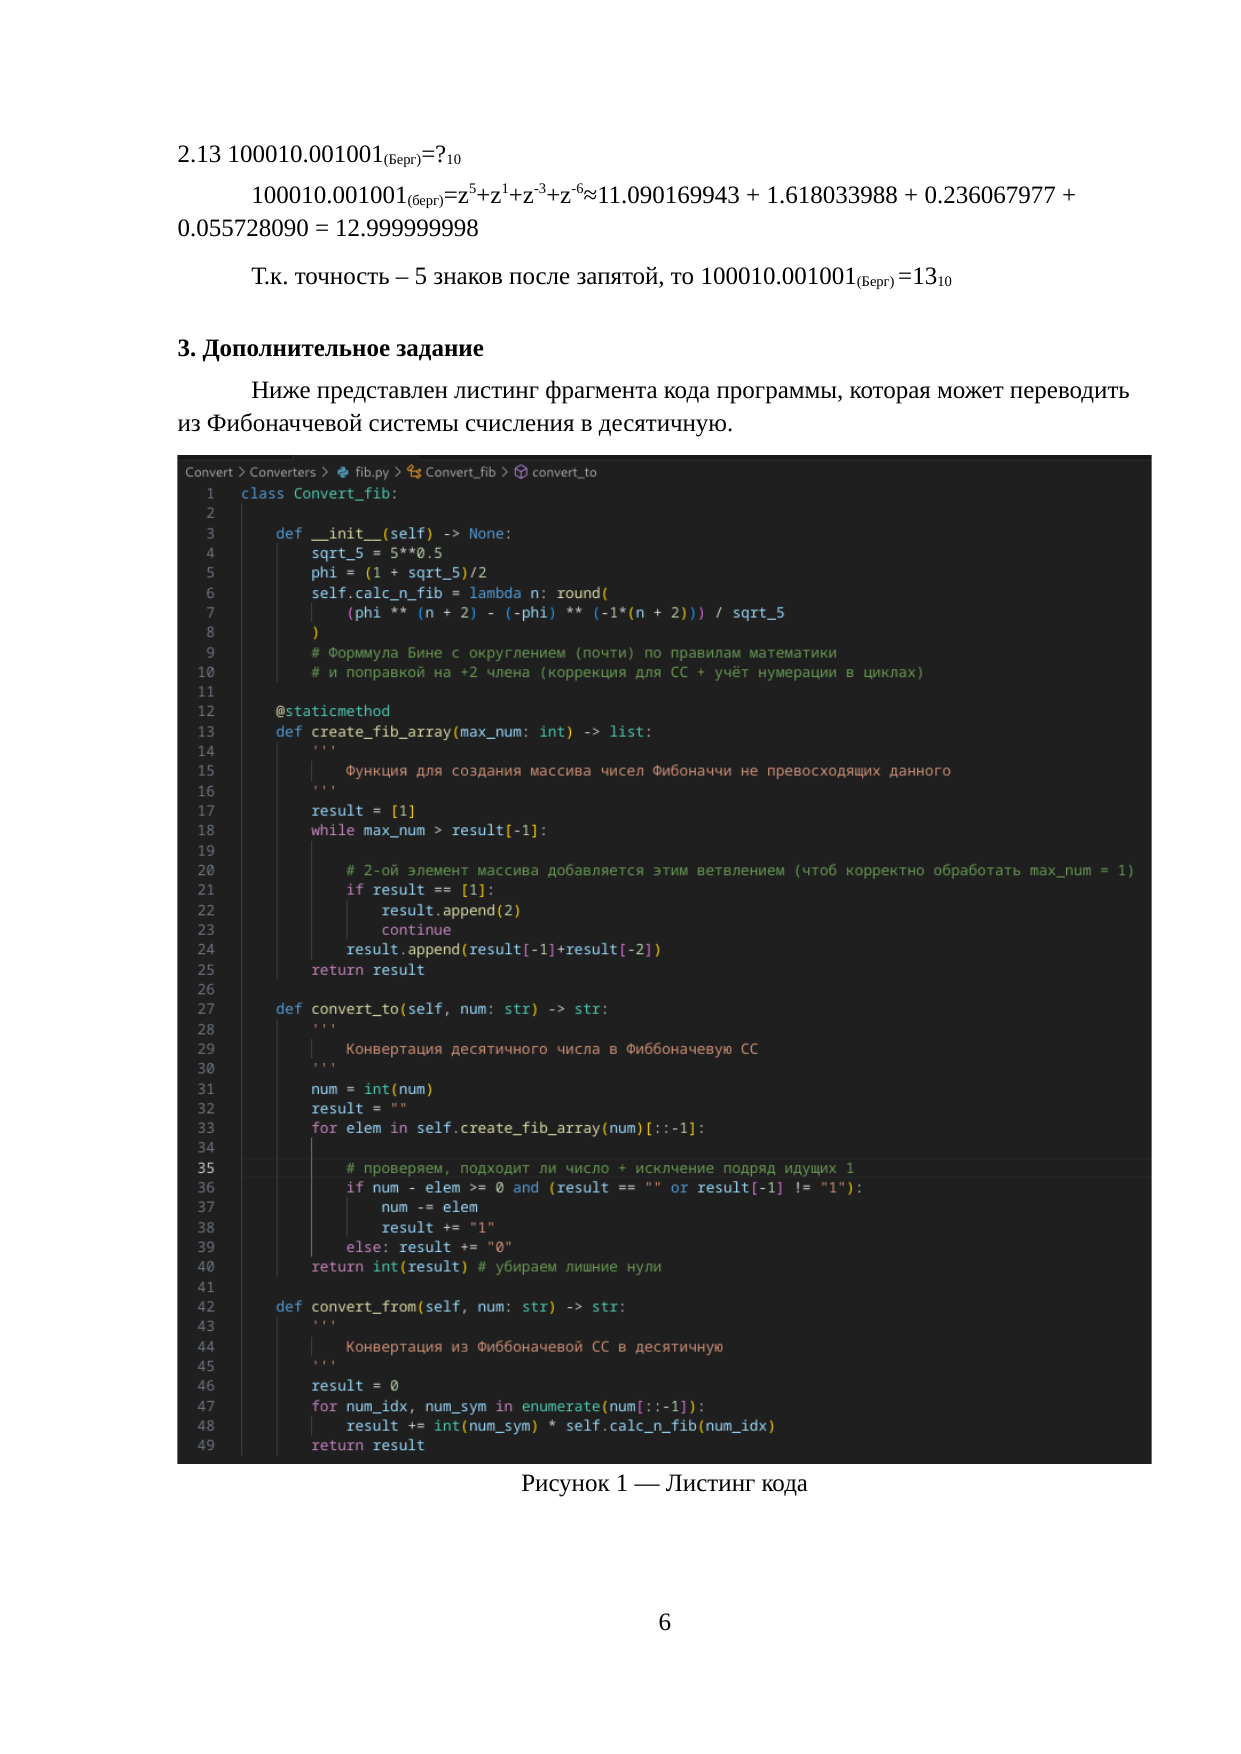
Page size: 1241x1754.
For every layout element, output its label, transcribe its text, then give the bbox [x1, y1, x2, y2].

text Ниже представлен листинг фрагмента кода программы, которая может переводить из Фибоначчевой системы счисления в десятичную. [177, 375, 1152, 436]
picture [177, 455, 1152, 1464]
text Т.к. точность – 5 знаков после запятой, то 100010.001001(Берг) =1310 [177, 261, 1152, 289]
text Рисунок 1 — Листинг кода [177, 1464, 1152, 1497]
subtitle 2.13 100010.001001(Берг)=?10 [177, 139, 1152, 168]
subtitle 3. Дополнительное задание [177, 333, 1152, 362]
text 100010.001001(берг)=z5+z1+z-3+z-6≈11.090169943 + 1.618033988 + 0.236067977 + 0.055728090 = 12.999999998 [177, 180, 1152, 242]
